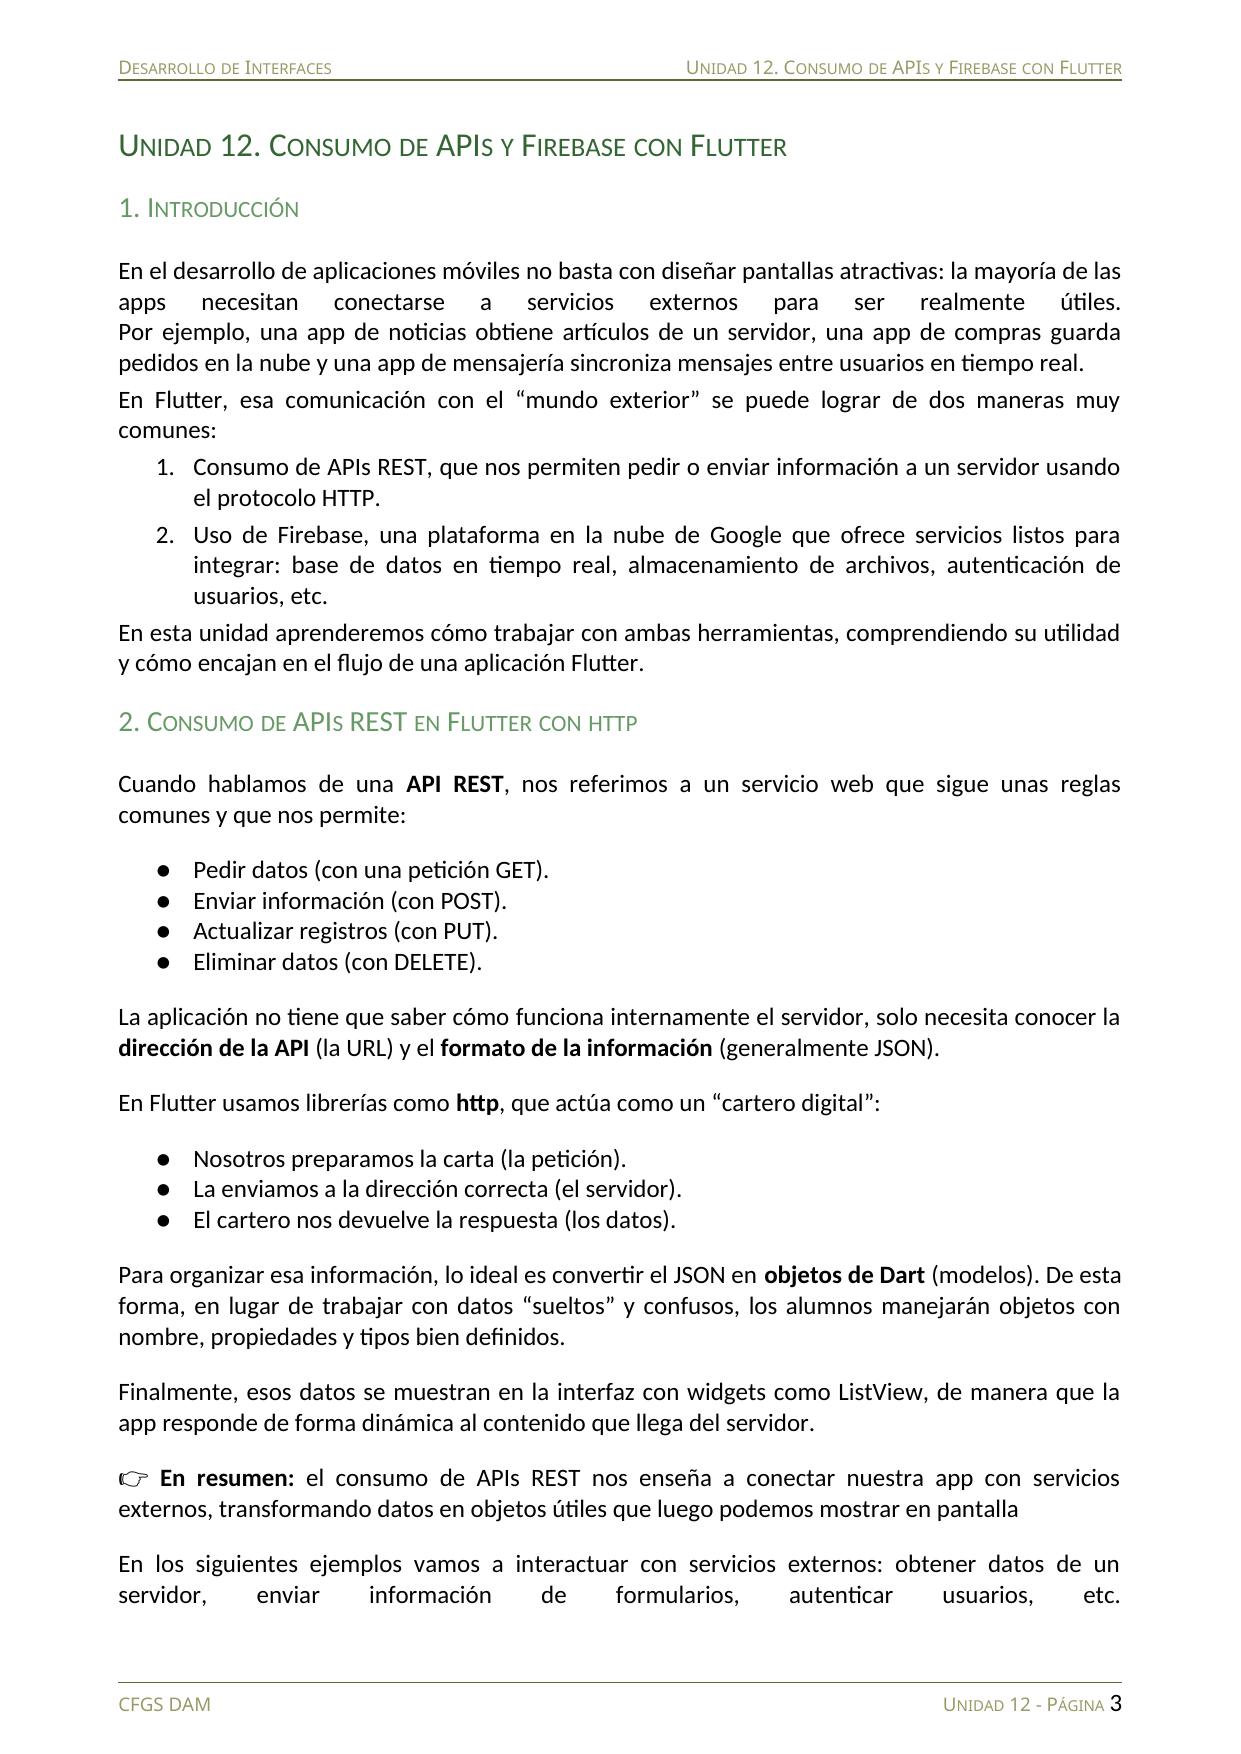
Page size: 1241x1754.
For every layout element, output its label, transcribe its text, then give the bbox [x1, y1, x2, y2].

text 👉 En resumen: el consumo de APIs REST nos enseña a conectar nuestra app con servicios externos, transformando datos en objetos útiles que luego podemos mostrar en pantalla [118, 1462, 1122, 1523]
text Cuando hablamos de una API REST, nos referimos a un servicio web que sigue unas reglas comunes y que nos permite: [118, 768, 1122, 829]
list Enviar información (con POST). [156, 885, 1122, 915]
list Actualizar registros (con PUT). [156, 915, 1122, 946]
text En Flutter, esa comunicación con el “mundo exterior” se puede lograr de dos maneras muy comunes: [118, 384, 1122, 445]
subtitle 1. Introducción [118, 189, 1122, 225]
list El cartero nos devuelve la respuesta (los datos). [156, 1204, 1122, 1234]
list Pedir datos (con una petición GET). [156, 854, 1122, 885]
text Finalmente, esos datos se muestran en la interfaz con widgets como ListView, de manera que la app responde de forma dinámica al contenido que llega del servidor. [118, 1376, 1122, 1437]
list La enviamos a la dirección correcta (el servidor). [156, 1173, 1122, 1204]
list Consumo de APIs REST, que nos permiten pedir o enviar información a un servidor usando el protocolo HTTP. [156, 451, 1122, 512]
subtitle 2. Consumo de APIs REST en Flutter con http [118, 703, 1122, 738]
text En Flutter usamos librerías como http, que actúa como un “cartero digital”: [118, 1087, 1122, 1118]
text En los siguientes ejemplos vamos a interactuar con servicios externos: obtener datos de un servidor, enviar información de formularios, autenticar usuarios, etc. [118, 1548, 1122, 1609]
text Unidad 12. Consumo de APIs y Firebase con Flutter [118, 124, 1122, 165]
text En el desarrollo de aplicaciones móviles no basta con diseñar pantallas atractivas: la mayoría de las apps necesitan conectarse a servicios externos para ser realmente útiles. Por ejemplo, una app de noticias obtiene artículos de un servidor, una app de compras guarda pedidos en la nube y una app de mensajería sincroniza mensajes entre usuarios en tiempo real. [118, 255, 1122, 377]
list Uso de Firebase, una plataforma en la nube de Google que ofrece servicios listos para integrar: base de datos en tiempo real, almacenamiento de archivos, autenticación de usuarios, etc. [156, 519, 1122, 610]
text La aplicación no tiene que saber cómo funciona internamente el servidor, solo necesita conocer la dirección de la API (la URL) y el formato de la información (generalmente JSON). [118, 1001, 1122, 1062]
text Para organizar esa información, lo ideal es convertir el JSON en objetos de Dart (modelos). De esta forma, en lugar de trabajar con datos “sueltos” y confusos, los alumnos manejarán objetos con nombre, propiedades y tipos bien definidos. [118, 1259, 1122, 1351]
list Eliminar datos (con DELETE). [156, 946, 1122, 976]
text En esta unidad aprenderemos cómo trabajar con ambas herramientas, comprendiendo su utilidad y cómo encajan en el flujo de una aplicación Flutter. [118, 617, 1122, 678]
list Nosotros preparamos la carta (la petición). [156, 1143, 1122, 1173]
